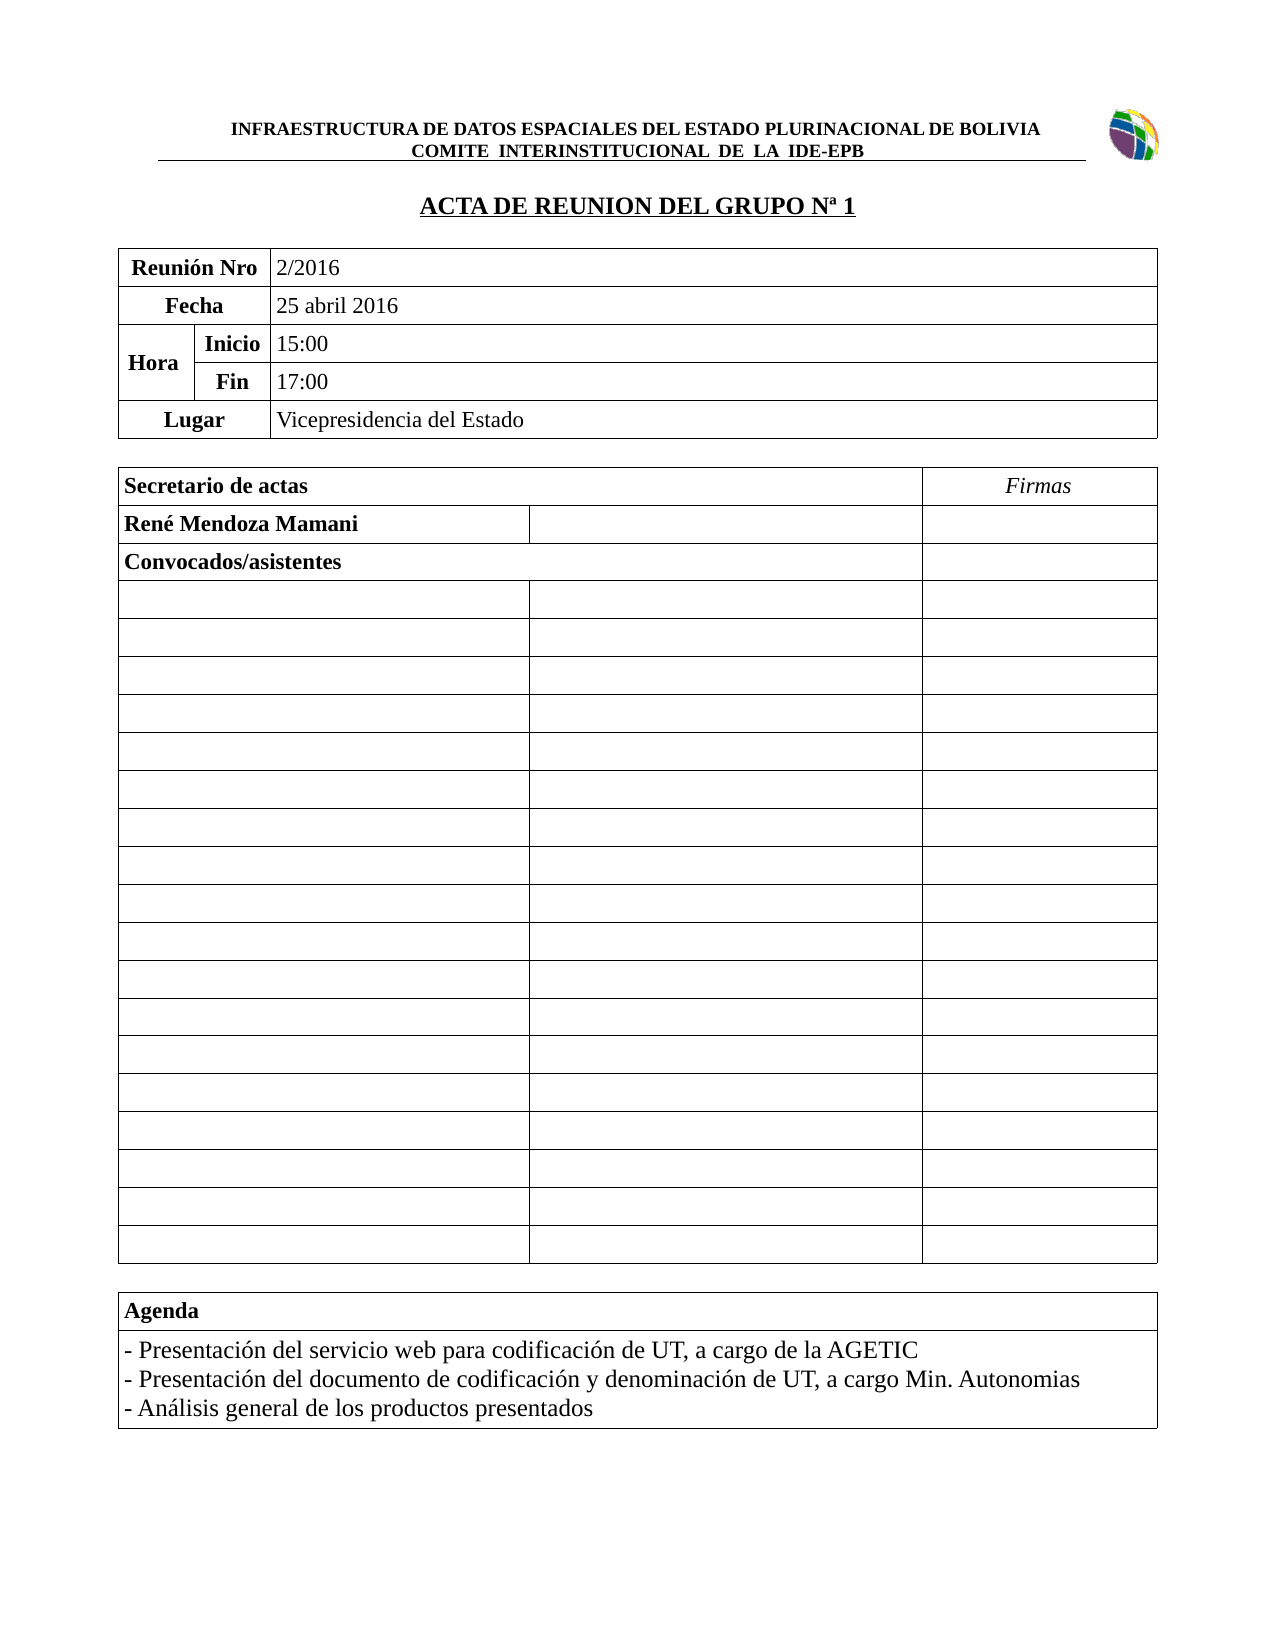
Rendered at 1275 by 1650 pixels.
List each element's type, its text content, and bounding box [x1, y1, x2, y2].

table_cell [923, 581, 1157, 618]
table_cell [530, 771, 922, 808]
table_cell [530, 885, 922, 922]
table_cell [923, 544, 1157, 580]
table_cell [119, 1074, 529, 1111]
table_cell [119, 1150, 529, 1187]
table_cell [119, 619, 529, 656]
table_cell Inicio [195, 325, 270, 362]
table_cell [923, 885, 1157, 922]
table_cell [923, 1074, 1157, 1111]
text ACTA DE REUNION DEL GRUPO Nª 1 [118, 191, 1157, 219]
table_cell [530, 657, 922, 694]
table_header 2/2016 [271, 249, 1157, 286]
table_cell [119, 809, 529, 846]
table_cell [119, 733, 529, 770]
table_cell [923, 961, 1157, 997]
table_cell [530, 847, 922, 884]
table_cell Convocados/asistentes [119, 544, 922, 580]
table_cell [923, 657, 1157, 694]
table_cell [530, 1226, 922, 1263]
table_cell [530, 961, 922, 997]
table_cell 25 abril 2016 [271, 287, 1157, 324]
table_cell Fecha [119, 287, 270, 324]
table_cell [119, 1112, 529, 1149]
table_cell René Mendoza Mamani [119, 506, 529, 542]
table_cell [923, 809, 1157, 846]
table_cell [530, 1074, 922, 1111]
table_cell [530, 1150, 922, 1187]
table_cell [923, 771, 1157, 808]
table_cell [923, 923, 1157, 959]
table_cell [119, 1226, 529, 1263]
table_cell [530, 1112, 922, 1149]
table_cell [119, 695, 529, 732]
table_cell [119, 961, 529, 997]
table_header Reunión Nro [119, 249, 270, 286]
table_cell - Presentación del servicio web para codificación de UT, a cargo de la AGETIC - Presentación del documento de codificación y denominación de UT, a cargo Min. Autonomias - Análisis general de los productos presentados [119, 1331, 1157, 1427]
table_cell Vicepresidencia del Estado [271, 401, 1157, 438]
table_cell [119, 581, 529, 618]
table_cell [119, 885, 529, 922]
table_cell [530, 619, 922, 656]
table_header Firmas [923, 468, 1157, 504]
table_cell [530, 999, 922, 1035]
table_cell 15:00 [271, 325, 1157, 362]
table_cell [530, 581, 922, 618]
table_cell [530, 1036, 922, 1073]
table_cell [530, 733, 922, 770]
table_cell [923, 506, 1157, 542]
table_cell [923, 999, 1157, 1035]
table_cell [923, 695, 1157, 732]
table_cell [119, 999, 529, 1035]
table_cell [923, 847, 1157, 884]
table_cell [923, 1188, 1157, 1225]
table_cell [923, 1112, 1157, 1149]
table_cell [119, 771, 529, 808]
table_cell Hora [119, 325, 194, 400]
table_header Secretario de actas [119, 468, 922, 504]
table_cell [530, 506, 922, 542]
picture [1106, 104, 1162, 164]
table_cell [530, 695, 922, 732]
table_cell [119, 847, 529, 884]
table_cell [923, 733, 1157, 770]
table_cell [530, 809, 922, 846]
table_cell [119, 1188, 529, 1225]
table_cell 17:00 [271, 363, 1157, 400]
table_cell [119, 923, 529, 959]
table_cell [923, 1226, 1157, 1263]
table_cell [530, 1188, 922, 1225]
table_cell Fin [195, 363, 270, 400]
table_cell [119, 657, 529, 694]
table_cell [119, 1036, 529, 1073]
table_cell Lugar [119, 401, 270, 438]
table_cell [530, 923, 922, 959]
table_cell [923, 1036, 1157, 1073]
table_header Agenda [119, 1293, 1157, 1330]
table_cell [923, 619, 1157, 656]
table_cell [923, 1150, 1157, 1187]
